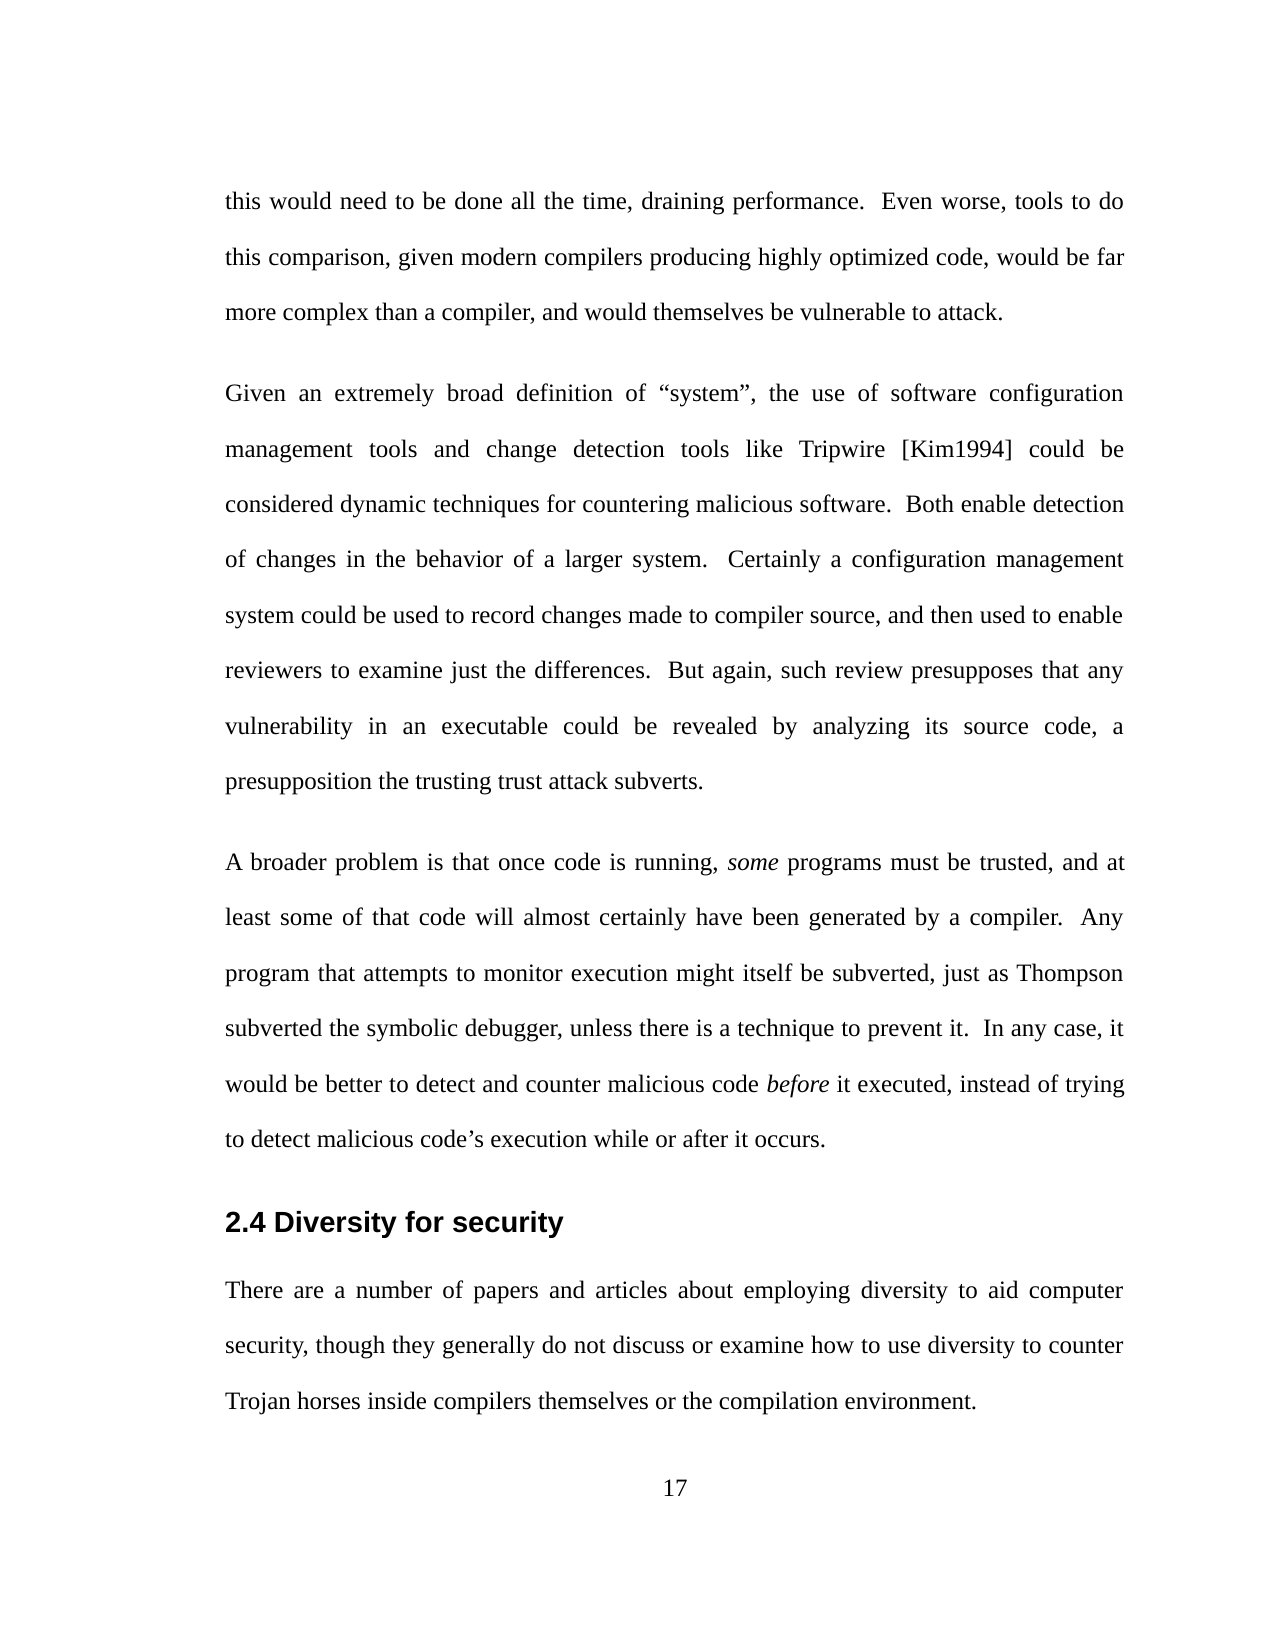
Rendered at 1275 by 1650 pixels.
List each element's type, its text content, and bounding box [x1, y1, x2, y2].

text There are a number of papers and articles about employing diversity to aid computer security, though they generally do not discuss or examine how to use diversity to counter Trojan horses inside compilers themselves or the compilation environment. [225, 1276, 1125, 1415]
text this would need to be done all the time, draining performance. Even worse, tools to do this comparison, given modern compilers producing highly optimized code, would be far more complex than a compiler, and would themselves be vulnerable to attack. [225, 187, 1125, 326]
subtitle Diversity for security [225, 1206, 1125, 1238]
text A broader problem is that once code is running, some programs must be trusted, and at least some of that code will almost certainly have been generated by a compiler. Any program that attempts to monitor execution might itself be subverted, just as Thompson subverted the symbolic debugger, unless there is a technique to prevent it. In any case, it would be better to detect and counter malicious code before it executed, instead of trying to detect malicious code’s execution while or after it occurs. [225, 848, 1125, 1153]
text Given an extremely broad definition of “system”, the use of software configuration management tools and change detection tools like Tripwire [Kim1994] could be considered dynamic techniques for countering malicious software. Both enable detection of changes in the behavior of a larger system. Certainly a configuration management system could be used to record changes made to compiler source, and then used to enable reviewers to examine just the differences. But again, such review presupposes that any vulnerability in an executable could be revealed by analyzing its source code, a presupposition the trusting trust attack subverts. [225, 379, 1125, 795]
